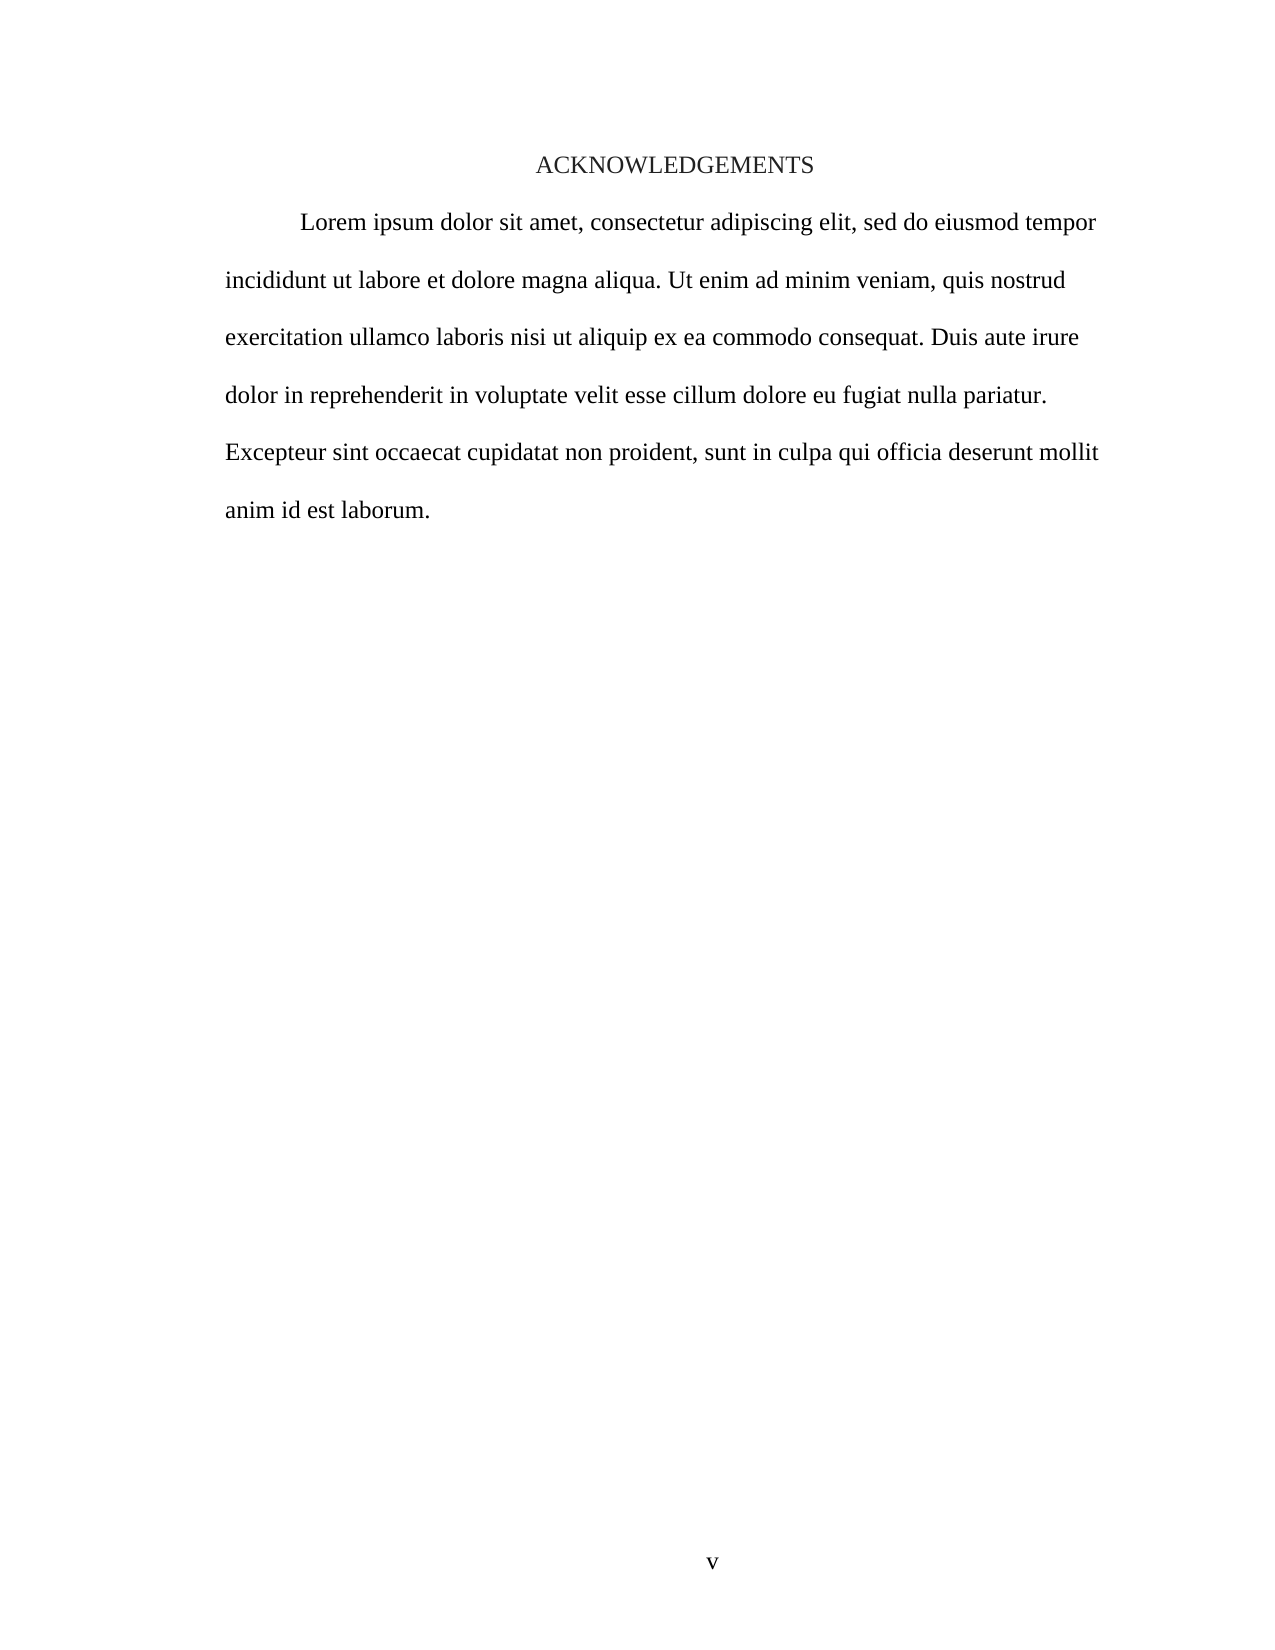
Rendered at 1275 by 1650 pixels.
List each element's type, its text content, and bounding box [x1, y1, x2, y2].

text Lorem ipsum dolor sit amet, consectetur adipiscing elit, sed do eiusmod tempor incididunt ut labore et dolore magna aliqua. Ut enim ad minim veniam, quis nostrud exercitation ullamco laboris nisi ut aliquip ex ea commodo consequat. Duis aute irure dolor in reprehenderit in voluptate velit esse cillum dolore eu fugiat nulla pariatur. Excepteur sint occaecat cupidatat non proident, sunt in culpa qui officia deserunt mollit anim id est laborum. [225, 207, 1125, 524]
text ACKNOWLEDGEMENTS [225, 150, 535, 179]
text ACKNOWLEDGEMENTS [814, 150, 1125, 179]
